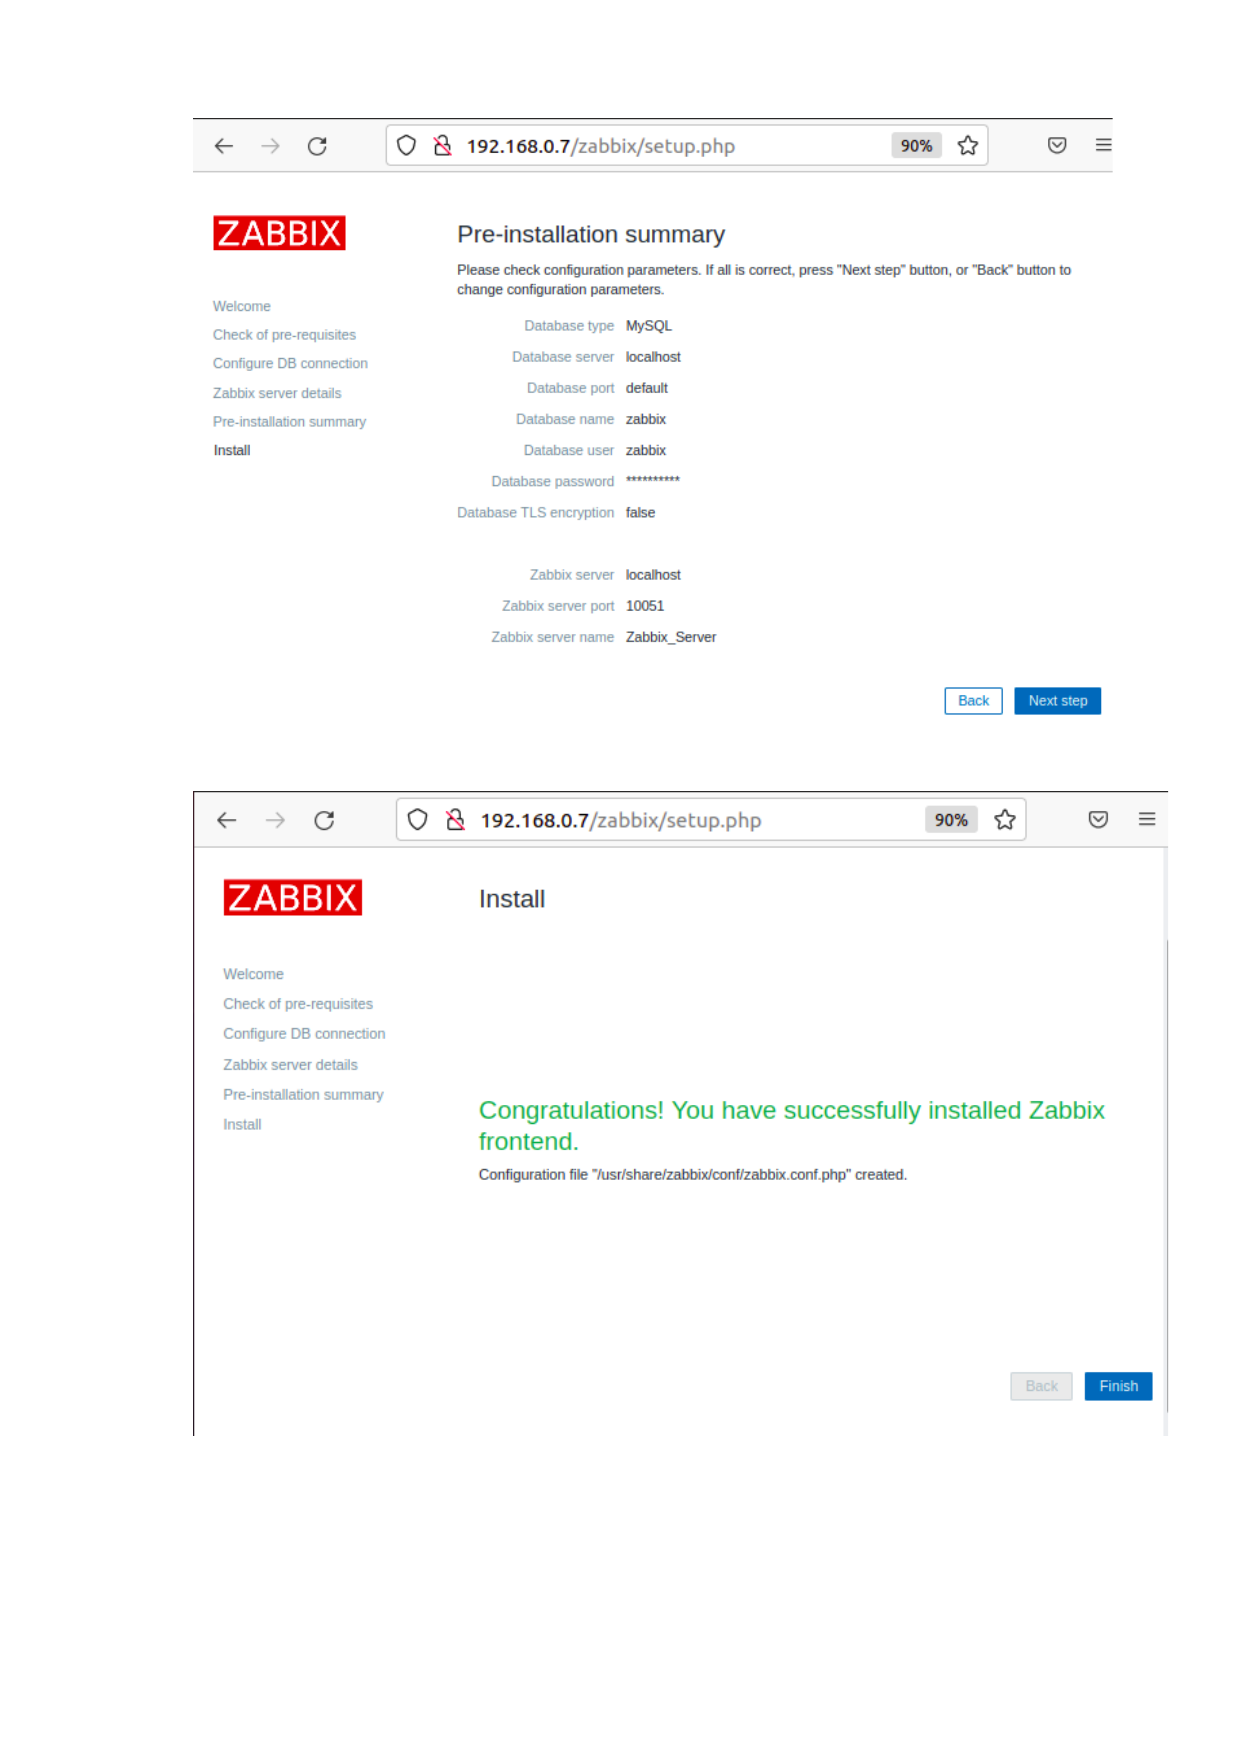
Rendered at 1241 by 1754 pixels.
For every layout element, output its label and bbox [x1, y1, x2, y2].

picture [193, 118, 1113, 742]
picture [193, 791, 1169, 1436]
